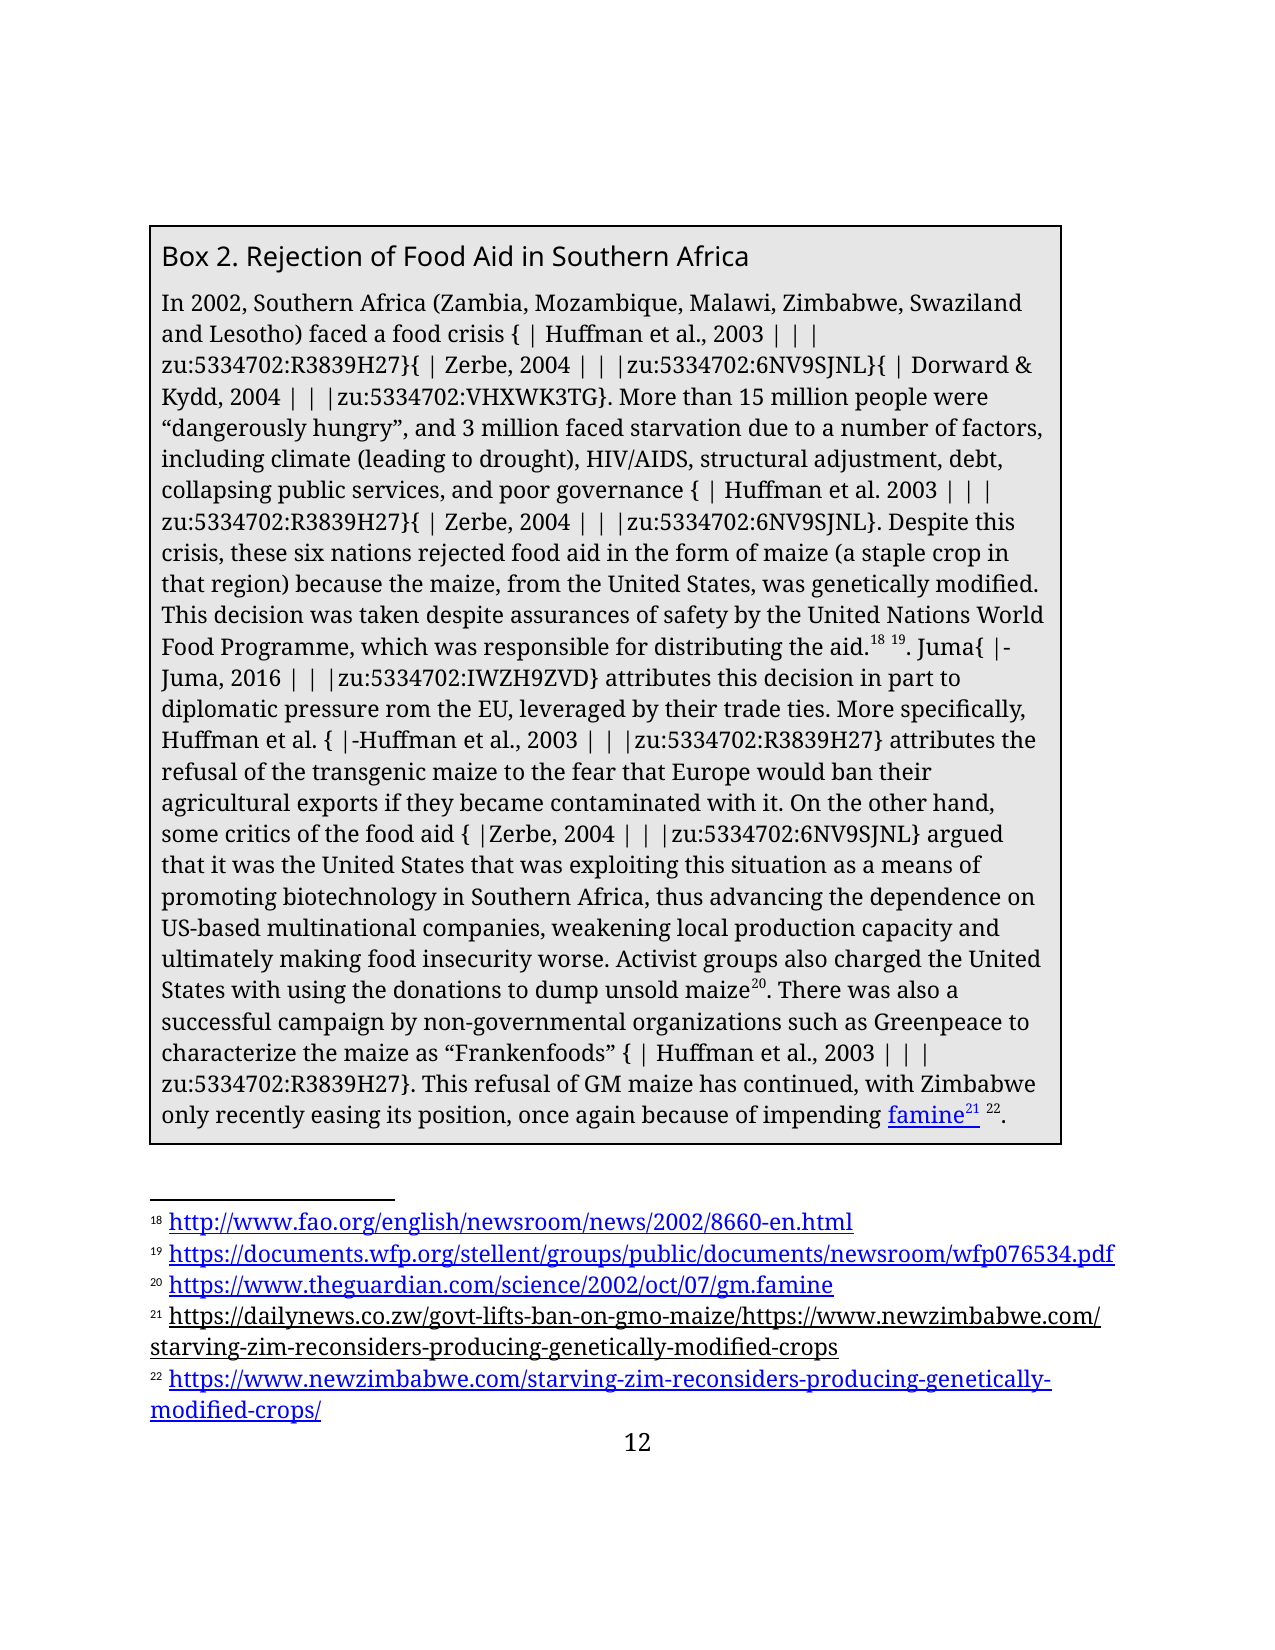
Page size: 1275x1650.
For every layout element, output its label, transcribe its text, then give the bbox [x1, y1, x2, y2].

table_header Box 2. Rejection of Food Aid in Southern Africa In 2002, Southern Africa (Zambia, Mozambique, Malawi, Zimbabwe, Swaziland and Lesotho) faced a food crisis { | Huffman et al., 2003 | | |zu:5334702:R3839H27}{ | Zerbe, 2004 | | |zu:5334702:6NV9SJNL}{ | Dorward & Kydd, 2004 | | |zu:5334702:VHXWK3TG}. More than 15 million people were “dangerously hungry”, and 3 million faced starvation due to a number of factors, including climate (leading to drought), HIV/AIDS, structural adjustment, debt, collapsing public services, and poor governance { | Huffman et al. 2003 | | |zu:5334702:R3839H27}{ | Zerbe, 2004 | | |zu:5334702:6NV9SJNL}. Despite this crisis, these six nations rejected food aid in the form of maize (a staple crop in that region) because the maize, from the United States, was genetically modified. This decision was taken despite assurances of safety by the United Nations World Food Programme, which was responsible for distributing the aid. . Juma{ |-Juma, 2016 | | |zu:5334702:IWZH9ZVD} attributes this decision in part to diplomatic pressure rom the EU, leveraged by their trade ties. More specifically, Huffman et al. { |-Huffman et al., 2003 | | |zu:5334702:R3839H27} attributes the refusal of the transgenic maize to the fear that Europe would ban their agricultural exports if they became contaminated with it. On the other hand, some critics of the food aid { |Zerbe, 2004 | | |zu:5334702:6NV9SJNL} argued that it was the United States that was exploiting this situation as a means of promoting biotechnology in Southern Africa, thus advancing the dependence on US-based multinational companies, weakening local production capacity and ultimately making food insecurity worse. Activist groups also charged the United States with using the donations to dump unsold maize. There was also a successful campaign by non-governmental organizations such as Greenpeace to characterize the maize as “Frankenfoods” { | Huffman et al., 2003 | | |zu:5334702:R3839H27}. This refusal of GM maize has continued, with Zimbabwe only recently easing its position, once again because of impending famine . [151, 227, 1060, 1143]
